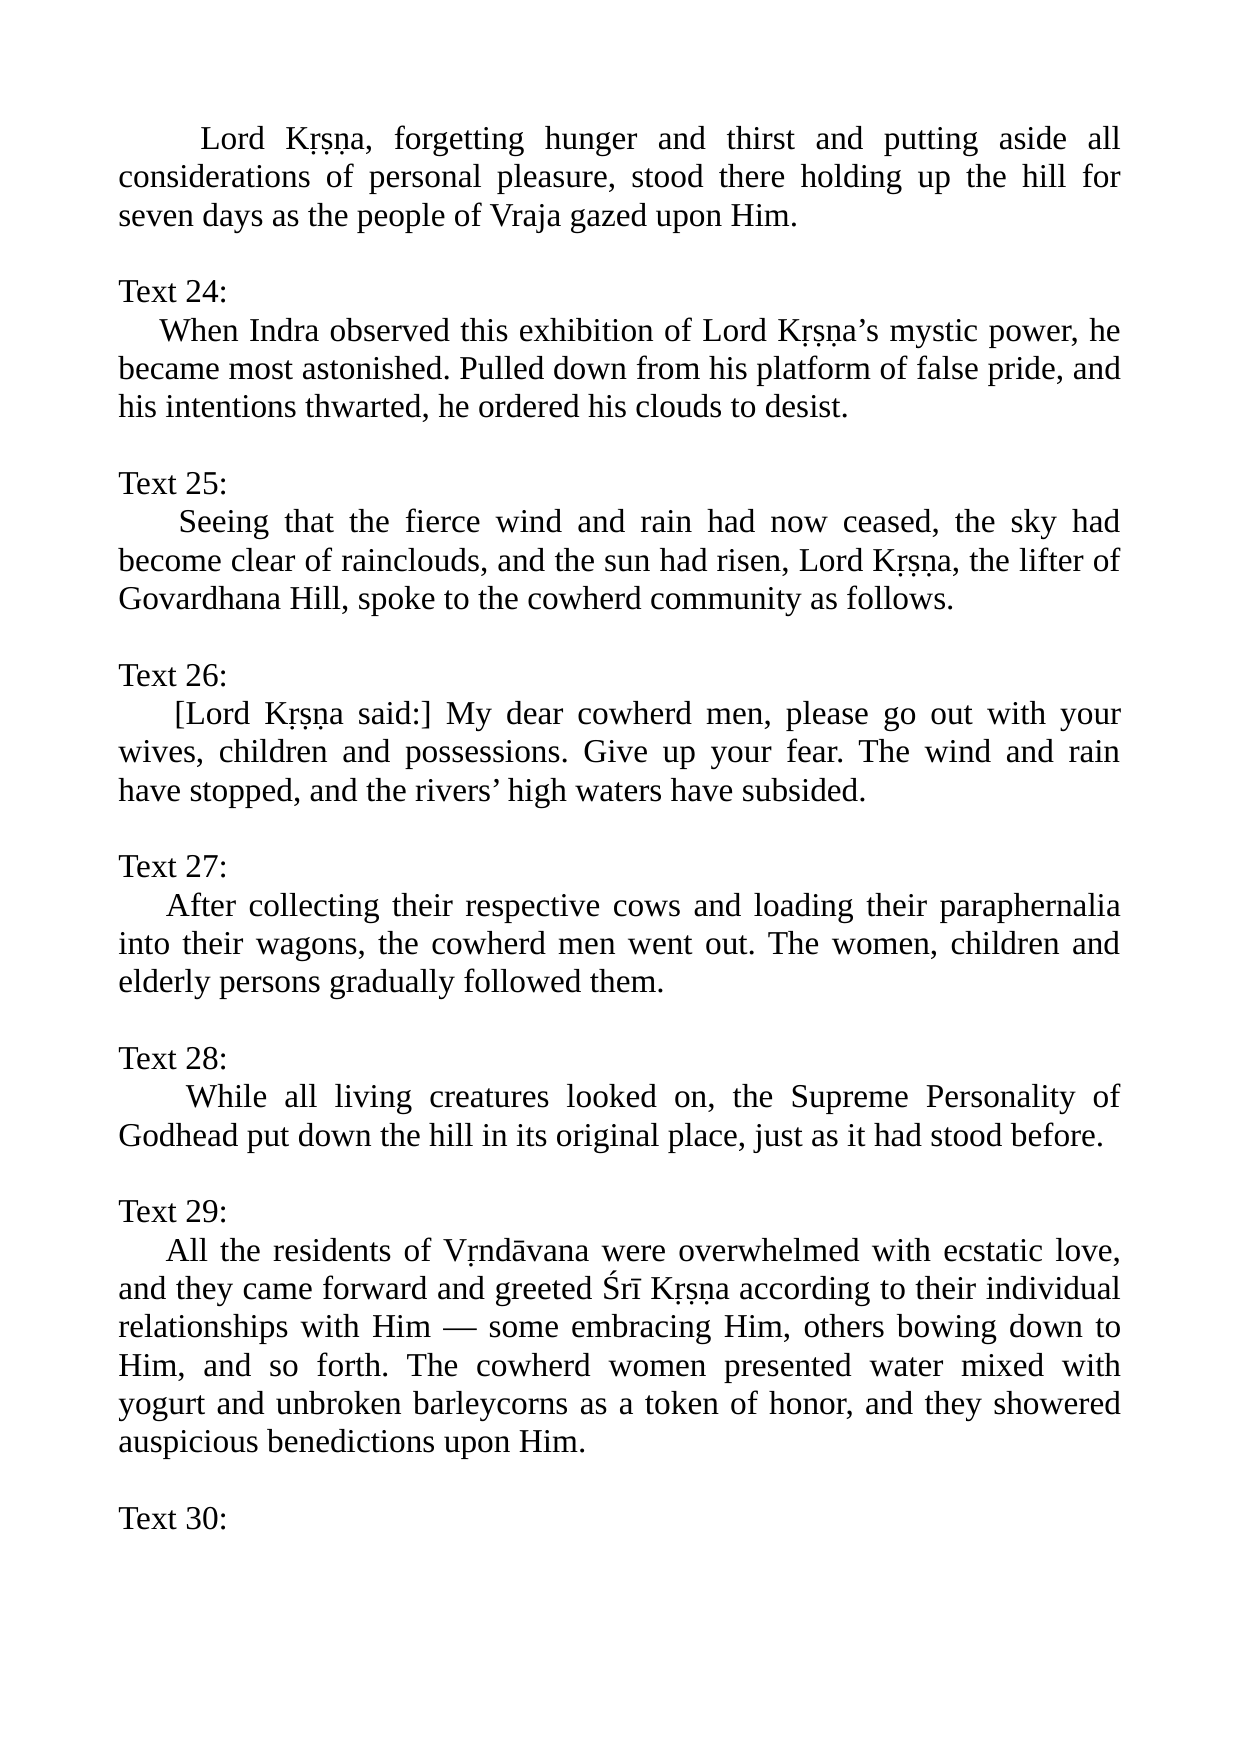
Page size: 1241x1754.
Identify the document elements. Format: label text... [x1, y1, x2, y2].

text Text 27: [118, 846, 1122, 885]
text When Indra observed this exhibition of Lord Kṛṣṇa’s mystic power, he became most astonished. Pulled down from his platform of false pride, and his intentions thwarted, he ordered his clouds to desist. [118, 310, 1122, 425]
text After collecting their respective cows and loading their paraphernalia into their wagons, the cowherd men went out. The women, children and elderly persons gradually followed them. [118, 885, 1122, 1000]
text Text 28: [118, 1038, 1122, 1076]
text Seeing that the fierce wind and rain had now ceased, the sky had become clear of rainclouds, and the sun had risen, Lord Kṛṣṇa, the lifter of Govardhana Hill, spoke to the cowherd community as follows. [118, 501, 1122, 616]
text Lord Kṛṣṇa, forgetting hunger and thirst and putting aside all considerations of personal pleasure, stood there holding up the hill for seven days as the people of Vraja gazed upon Him. [118, 118, 1122, 233]
text Text 30: [118, 1498, 1122, 1536]
text Text 24: [118, 271, 1122, 310]
text [Lord Kṛṣṇa said:] My dear cowherd men, please go out with your wives, children and possessions. Give up your fear. The wind and rain have stopped, and the rivers’ high waters have subsided. [118, 693, 1122, 808]
text While all living creatures looked on, the Supreme Personality of Godhead put down the hill in its original place, just as it had stood before. [118, 1076, 1122, 1153]
text Text 25: [118, 463, 1122, 501]
text Text 29: [118, 1191, 1122, 1230]
text Text 26: [118, 655, 1122, 693]
text All the residents of Vṛndāvana were overwhelmed with ecstatic love, and they came forward and greeted Śrī Kṛṣṇa according to their individual relationships with Him — some embracing Him, others bowing down to Him, and so forth. The cowherd women presented water mixed with yogurt and unbroken barleycorns as a token of honor, and they showered auspicious benedictions upon Him. [118, 1230, 1122, 1460]
